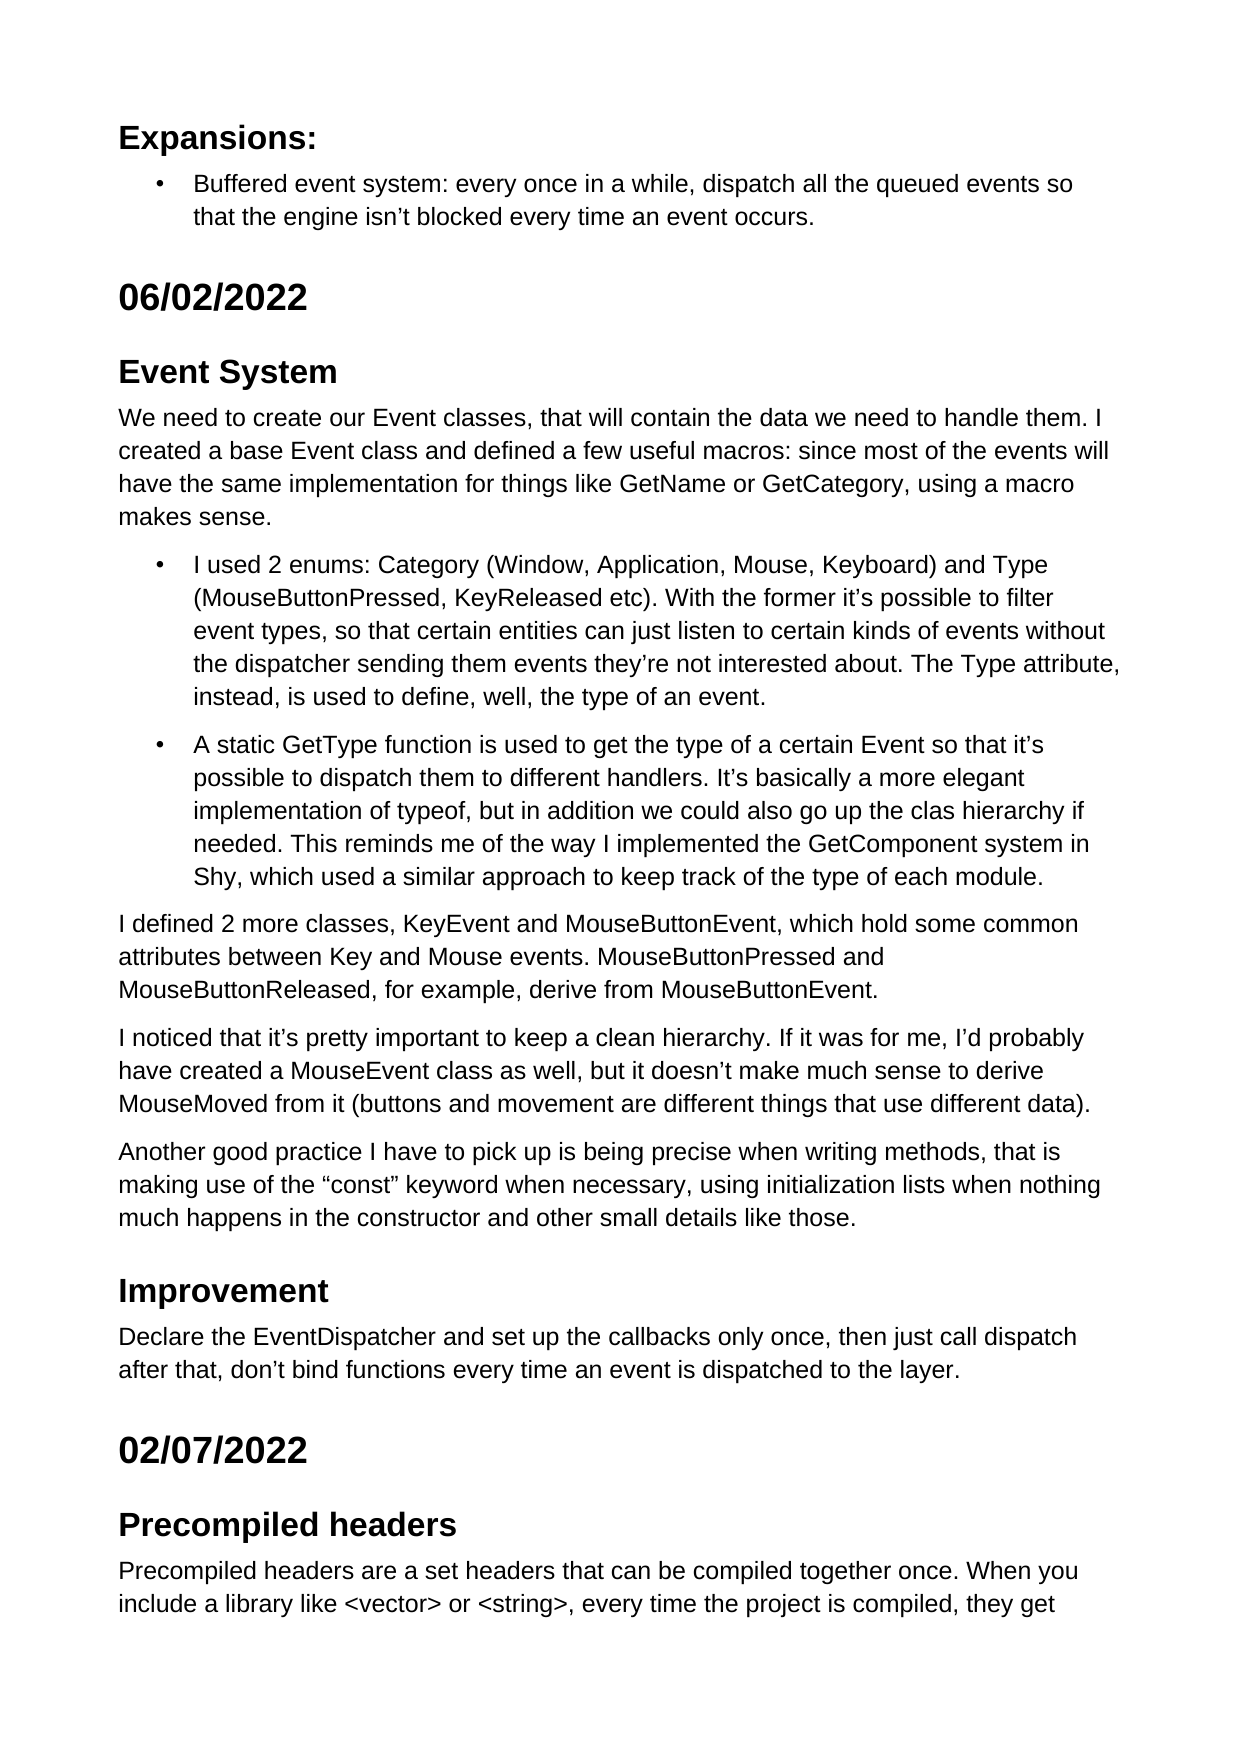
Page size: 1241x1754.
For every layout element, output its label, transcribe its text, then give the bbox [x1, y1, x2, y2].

list A static GetType function is used to get the type of a certain Event so that it’s possible to dispatch them to different handlers. It’s basically a more elegant implementation of typeof, but in addition we could also go up the clas hierarchy if needed. This reminds me of the way I implemented the GetComponent system in Shy, which used a similar approach to keep track of the type of each module. [156, 729, 1122, 891]
text Precompiled headers are a set headers that can be compiled together once. When you include a library like <vector> or <string>, every time the project is compiled, they get [118, 1556, 1122, 1618]
list Buffered event system: every once in a while, dispatch all the queued events so that the engine isn’t blocked every time an event occurs. [156, 169, 1122, 231]
subtitle Improvement [118, 1271, 1122, 1310]
subtitle 06/02/2022 [118, 275, 1122, 319]
text Declare the EventDispatcher and set up the callbacks only once, then just call dispatch after that, don’t bind functions every time an event is dispatched to the layer. [118, 1322, 1122, 1384]
text I defined 2 more classes, KeyEvent and MouseButtonEvent, which hold some common attributes between Key and Mouse events. MouseButtonPressed and MouseButtonReleased, for example, derive from MouseButtonEvent. [118, 909, 1122, 1004]
list I used 2 enums: Category (Window, Application, Mouse, Keyboard) and Type (MouseButtonPressed, KeyReleased etc). With the former it’s possible to filter event types, so that certain entities can just listen to certain kinds of events without the dispatcher sending them events they’re not interested about. The Type attribute, instead, is used to define, well, the type of an event. [156, 550, 1122, 711]
subtitle 02/07/2022 [118, 1428, 1122, 1472]
text I noticed that it’s pretty important to keep a clean hierarchy. If it was for me, I’d probably have created a MouseEvent class as well, but it doesn’t make much sense to derive MouseMoved from it (buttons and movement are different things that use different data). [118, 1023, 1122, 1118]
text We need to create our Event classes, that will contain the data we need to handle them. I created a base Event class and defined a few useful macros: since most of the events will have the same implementation for things like GetName or GetCategory, using a macro makes sense. [118, 403, 1122, 531]
text Another good practice I have to pick up is being precise when writing methods, that is making use of the “const” keyword when necessary, using initialization lists when nothing much happens in the constructor and other small details like those. [118, 1137, 1122, 1231]
subtitle Event System [118, 352, 1122, 391]
subtitle Precompiled headers [118, 1505, 1122, 1543]
subtitle Expansions: [118, 118, 1122, 157]
